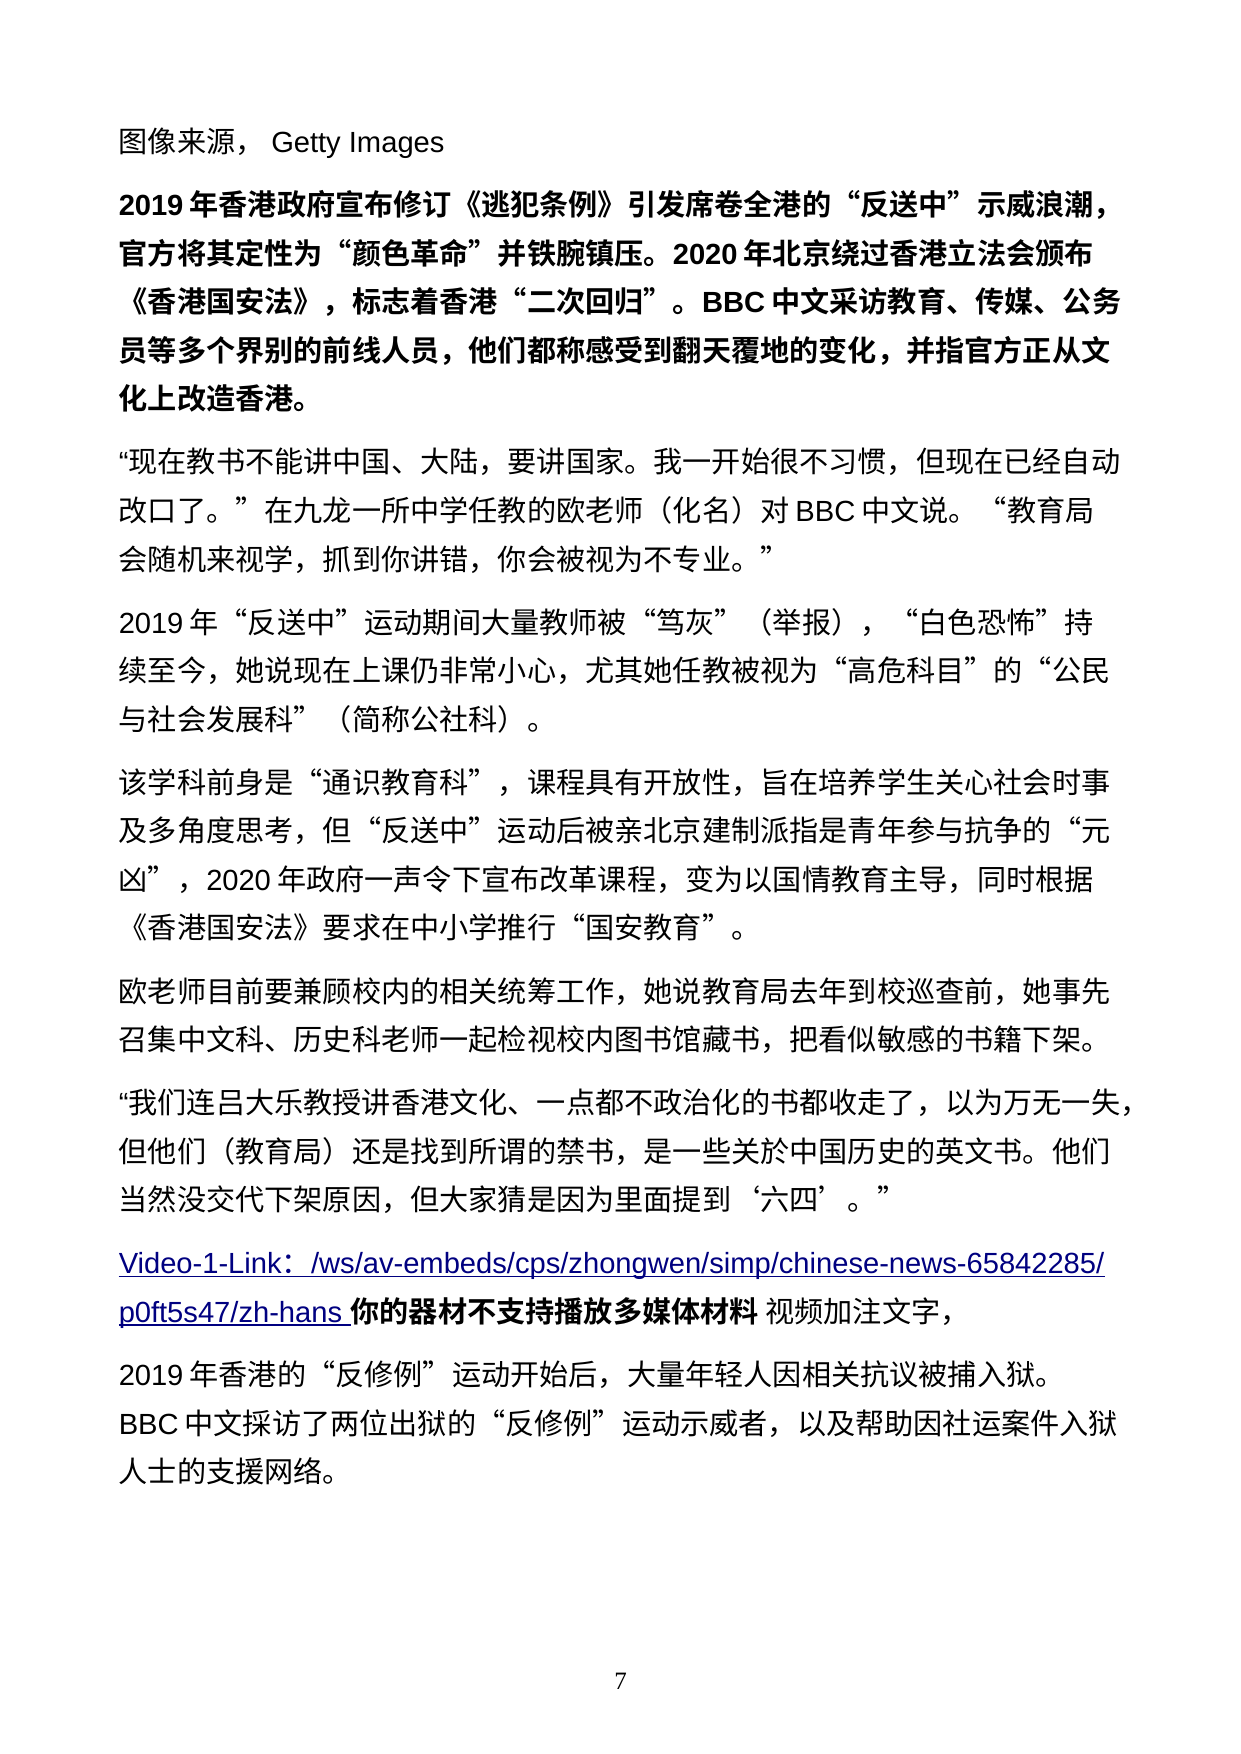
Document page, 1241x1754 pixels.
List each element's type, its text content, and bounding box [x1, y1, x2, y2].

text “现在教书不能讲中国、大陆，要讲国家。我一开始很不习惯，但现在已经自动改口了。”在九龙一所中学任教的欧老师（化名）对BBC中文说。“教育局会随机来视学，抓到你讲错，你会被视为不专业。” [118, 439, 1122, 578]
text 2019年“反送中”运动期间大量教师被“笃灰”（举报），“白色恐怖”持续至今，她说现在上课仍非常小心，尤其她任教被视为“高危科目”的“公民与社会发展科”（简称公社科）。 [118, 599, 1122, 738]
text 2019年香港的“反修例”运动开始后，大量年轻人因相关抗议被捕入狱。BBC中文採访了两位出狱的“反修例”运动示威者，以及帮助因社运案件入狱人士的支援网络。 [118, 1352, 1122, 1491]
text 该学科前身是“通识教育科”，课程具有开放性，旨在培养学生关心社会时事及多角度思考，但“反送中”运动后被亲北京建制派指是青年参与抗争的“元凶”，2020年政府一声令下宣布改革课程，变为以国情教育主导，同时根据《香港国安法》要求在中小学推行“国安教育”。 [118, 759, 1122, 947]
text 欧老师目前要兼顾校内的相关统筹工作，她说教育局去年到校巡查前，她事先召集中文科、历史科老师一起检视校内图书馆藏书，把看似敏感的书籍下架。 [118, 968, 1122, 1059]
text 2019年香港政府宣布修订《逃犯条例》引发席卷全港的“反送中”示威浪潮，官方将其定性为“颜色革命”并铁腕镇压。2020年北京绕过香港立法会颁布《香港国安法》，标志着香港“二次回归”。BBC中文采访教育、传媒、公务员等多个界别的前线人员，他们都称感受到翻天覆地的变化，并指官方正从文化上改造香港。 [118, 182, 1122, 418]
text 图像来源， Getty Images [118, 118, 1122, 161]
text “我们连吕大乐教授讲香港文化、一点都不政治化的书都收走了，以为万无一失，但他们（教育局）还是找到所谓的禁书，是一些关於中国历史的英文书。他们当然没交代下架原因，但大家猜是因为里面提到‘六四’。” [118, 1080, 1122, 1219]
text Video-1-Link：/ws/av-embeds/cps/zhongwen/simp/chinese-news-65842285/p0ft5s47/zh-hans 你的器材不支持播放多媒体材料 视频加注文字， [118, 1240, 1122, 1331]
